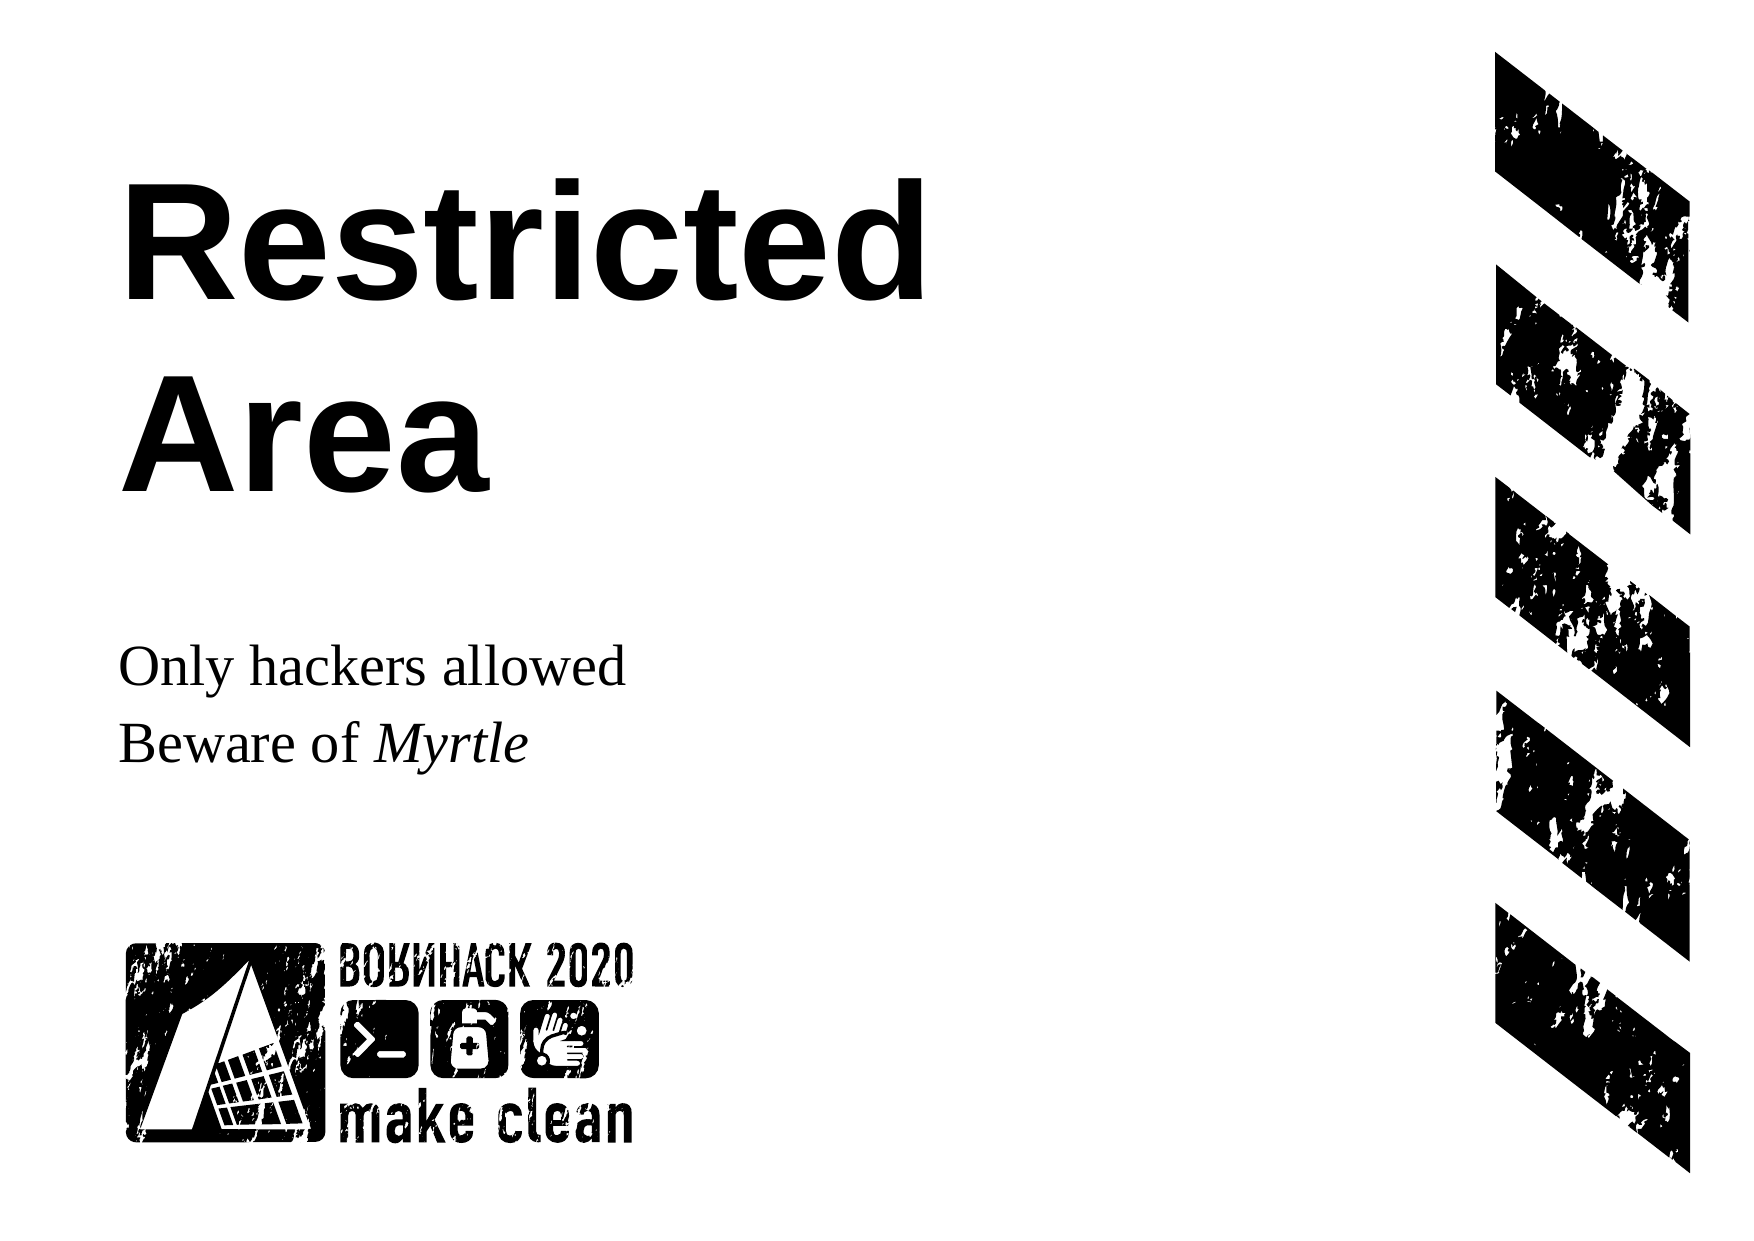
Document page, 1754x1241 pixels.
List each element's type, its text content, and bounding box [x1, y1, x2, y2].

text Only hackers allowed Beware of Myrtle [118, 631, 1316, 775]
title Restricted Area [118, 143, 1316, 526]
